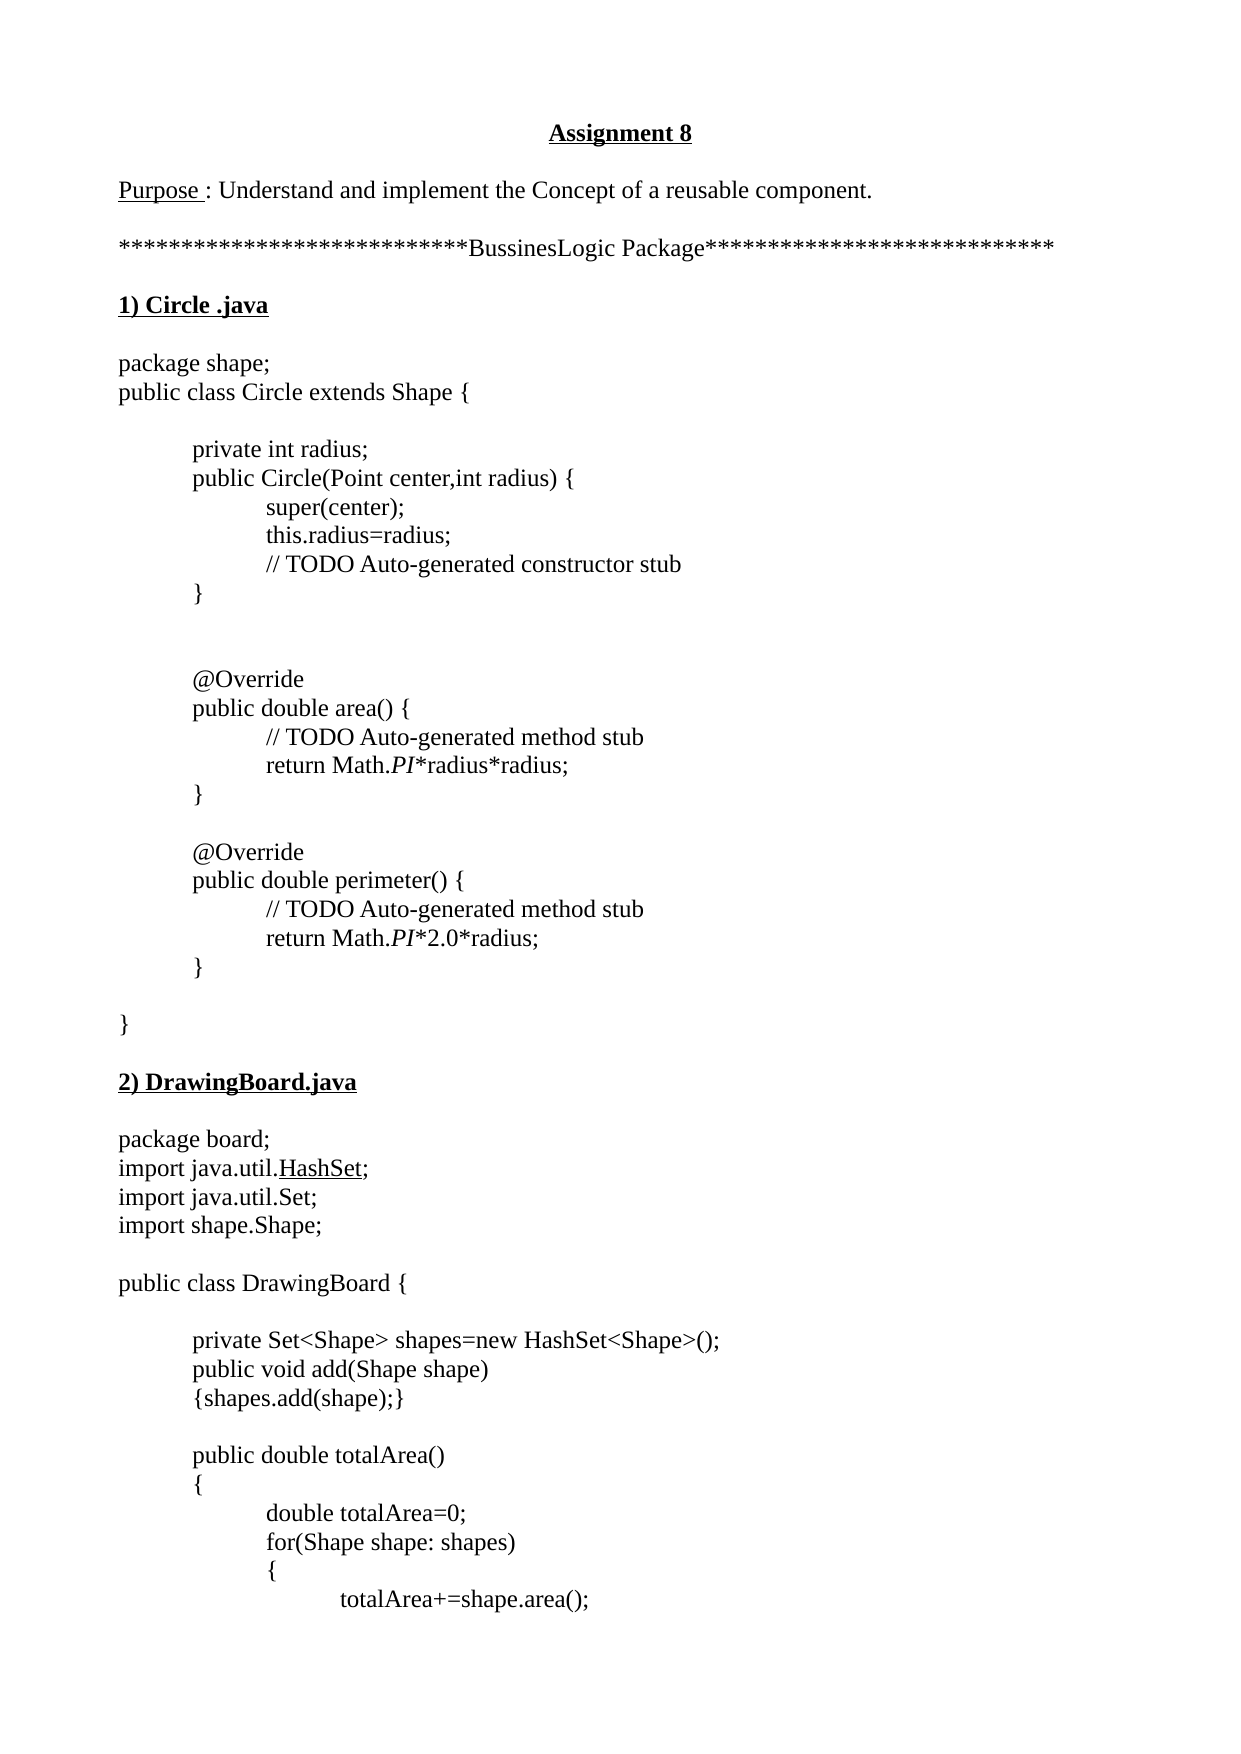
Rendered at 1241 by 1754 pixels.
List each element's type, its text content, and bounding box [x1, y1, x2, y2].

text } [118, 1009, 1122, 1038]
text return Math.PI*2.0*radius; [118, 923, 1122, 952]
text this.radius=radius; [118, 521, 1122, 549]
text } [118, 779, 1122, 808]
text 1) Circle .java [118, 291, 1122, 319]
text import shape.Shape; [118, 1211, 1122, 1239]
text totalArea+=shape.area(); [118, 1584, 1122, 1613]
text double totalArea=0; [118, 1498, 1122, 1527]
text public void add(Shape shape) [118, 1354, 1122, 1383]
text Assignment 8 [118, 118, 1122, 147]
text // TODO Auto-generated constructor stub [118, 549, 1122, 578]
text @Override [118, 837, 1122, 866]
text public double area() { [118, 693, 1122, 722]
text Purpose : Understand and implement the Concept of a reusable component. [118, 176, 1122, 204]
text import java.util.HashSet; [118, 1153, 1122, 1182]
text import java.util.Set; [118, 1182, 1122, 1211]
text } [118, 952, 1122, 981]
text public class DrawingBoard { [118, 1268, 1122, 1297]
text package board; [118, 1124, 1122, 1153]
text ****************************BussinesLogic Package**************************** [118, 233, 1122, 262]
text public double totalArea() [118, 1441, 1122, 1469]
text { [118, 1469, 1122, 1498]
text // TODO Auto-generated method stub [118, 722, 1122, 751]
text { [118, 1556, 1122, 1584]
text public class Circle extends Shape { [118, 377, 1122, 406]
text } [118, 578, 1122, 607]
text public double perimeter() { [118, 866, 1122, 894]
text 2) DrawingBoard.java [118, 1067, 1122, 1096]
text package shape; [118, 348, 1122, 377]
text for(Shape shape: shapes) [118, 1527, 1122, 1556]
text return Math.PI*radius*radius; [118, 751, 1122, 779]
text private Set<Shape> shapes=new HashSet<Shape>(); [118, 1326, 1122, 1354]
text // TODO Auto-generated method stub [118, 894, 1122, 923]
text private int radius; [118, 434, 1122, 463]
text {shapes.add(shape);} [118, 1383, 1122, 1412]
text public Circle(Point center,int radius) { [118, 463, 1122, 492]
text super(center); [118, 492, 1122, 521]
text @Override [118, 664, 1122, 693]
